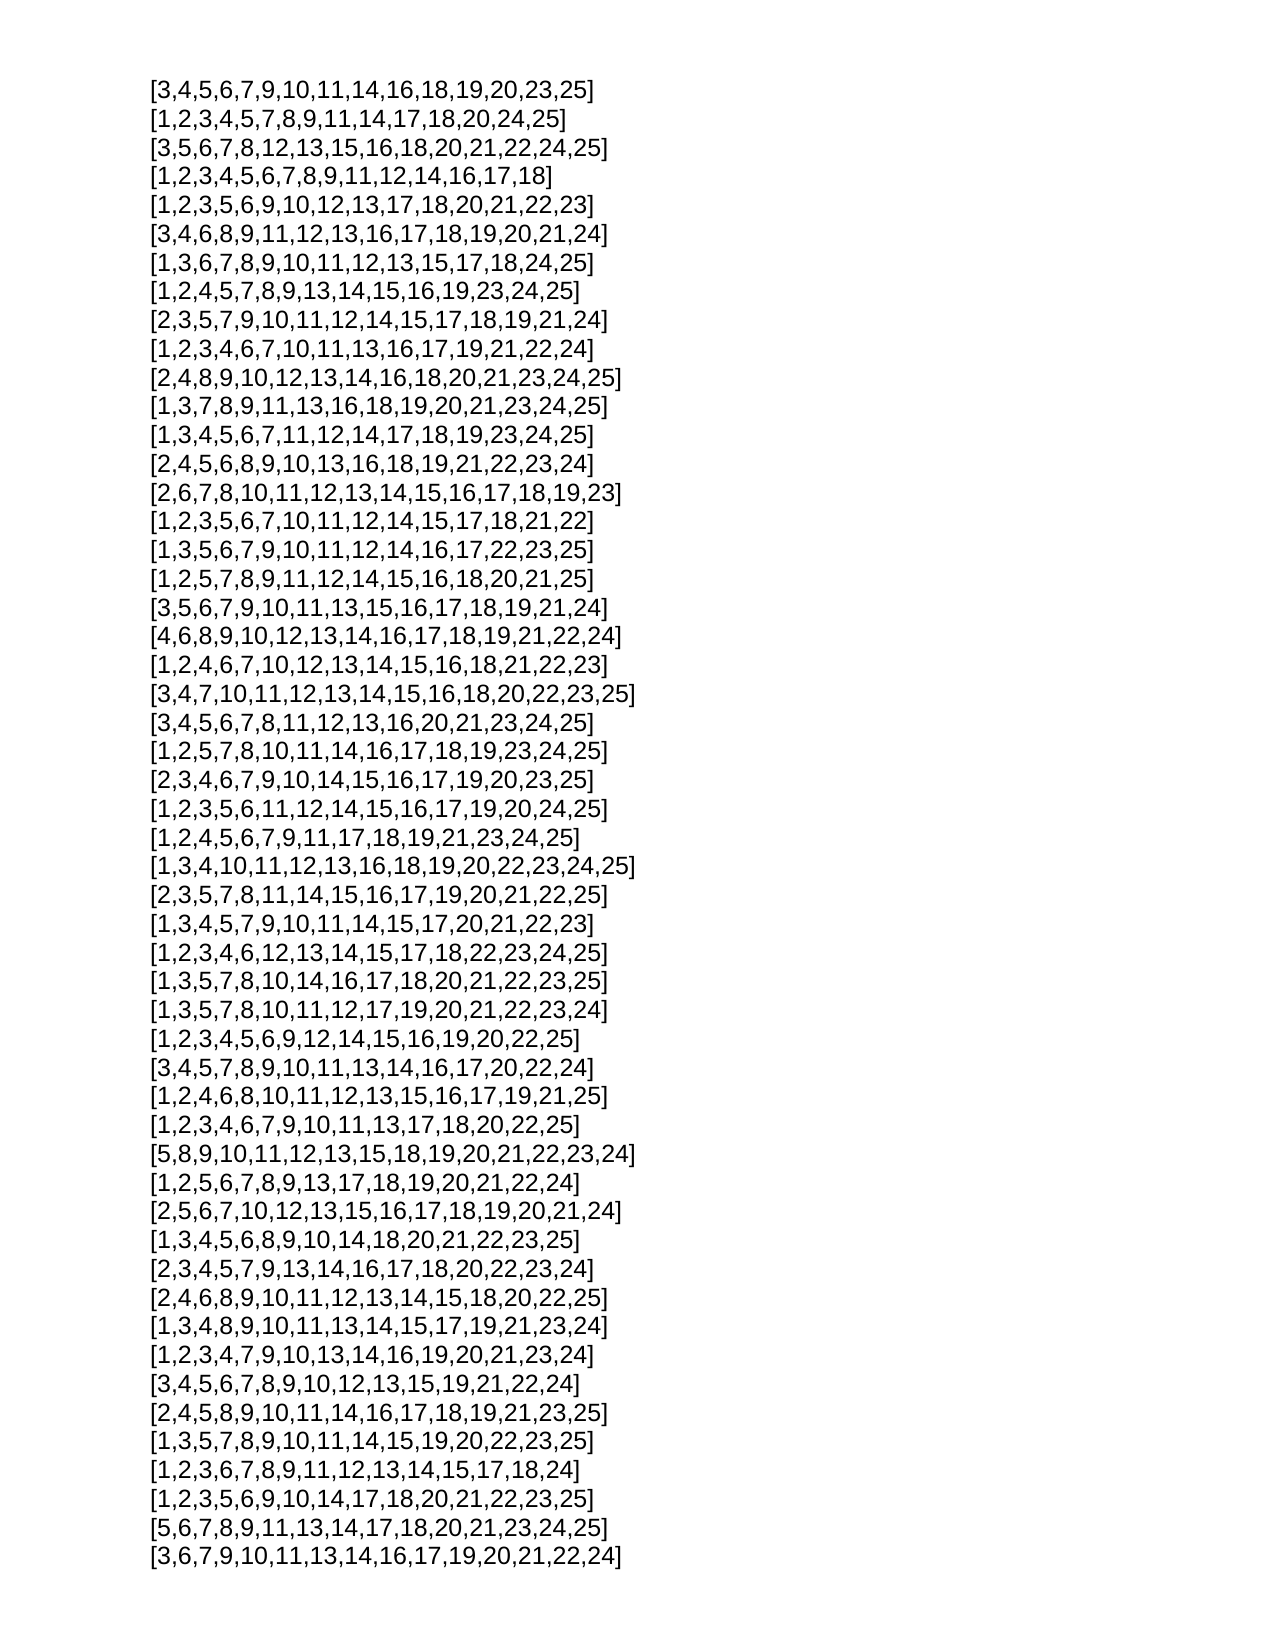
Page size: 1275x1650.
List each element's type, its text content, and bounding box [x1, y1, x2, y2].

text [1,2,3,5,6,7,10,11,12,14,15,17,18,21,22] [150, 506, 1125, 535]
text [1,2,3,4,5,7,8,9,11,14,17,18,20,24,25] [150, 104, 1125, 132]
text [1,2,3,4,7,9,10,13,14,16,19,20,21,23,24] [150, 1340, 1125, 1369]
text [1,2,3,4,6,7,10,11,13,16,17,19,21,22,24] [150, 334, 1125, 362]
text [2,3,5,7,8,11,14,15,16,17,19,20,21,22,25] [150, 880, 1125, 909]
text [4,6,8,9,10,12,13,14,16,17,18,19,21,22,24] [150, 621, 1125, 650]
text [2,4,8,9,10,12,13,14,16,18,20,21,23,24,25] [150, 362, 1125, 391]
text [1,2,5,7,8,10,11,14,16,17,18,19,23,24,25] [150, 736, 1125, 765]
text [1,3,4,10,11,12,13,16,18,19,20,22,23,24,25] [150, 851, 1125, 880]
text [1,2,3,5,6,11,12,14,15,16,17,19,20,24,25] [150, 794, 1125, 822]
text [2,3,4,6,7,9,10,14,15,16,17,19,20,23,25] [150, 765, 1125, 794]
text [1,3,4,5,6,8,9,10,14,18,20,21,22,23,25] [150, 1225, 1125, 1254]
text [2,5,6,7,10,12,13,15,16,17,18,19,20,21,24] [150, 1196, 1125, 1225]
text [3,4,6,8,9,11,12,13,16,17,18,19,20,21,24] [150, 219, 1125, 247]
text [5,8,9,10,11,12,13,15,18,19,20,21,22,23,24] [150, 1139, 1125, 1167]
text [1,3,7,8,9,11,13,16,18,19,20,21,23,24,25] [150, 391, 1125, 420]
text [1,2,3,4,5,6,7,8,9,11,12,14,16,17,18] [150, 161, 1125, 190]
text [1,3,5,7,8,10,14,16,17,18,20,21,22,23,25] [150, 966, 1125, 995]
text [3,5,6,7,8,12,13,15,16,18,20,21,22,24,25] [150, 132, 1125, 161]
text [5,6,7,8,9,11,13,14,17,18,20,21,23,24,25] [150, 1512, 1125, 1541]
text [1,3,4,5,7,9,10,11,14,15,17,20,21,22,23] [150, 909, 1125, 937]
text [1,2,3,4,6,7,9,10,11,13,17,18,20,22,25] [150, 1110, 1125, 1139]
text [1,2,3,5,6,9,10,12,13,17,18,20,21,22,23] [150, 190, 1125, 219]
text [3,5,6,7,9,10,11,13,15,16,17,18,19,21,24] [150, 592, 1125, 621]
text [3,4,5,6,7,9,10,11,14,16,18,19,20,23,25] [150, 75, 1125, 104]
text [3,4,7,10,11,12,13,14,15,16,18,20,22,23,25] [150, 679, 1125, 707]
text [3,4,5,7,8,9,10,11,13,14,16,17,20,22,24] [150, 1052, 1125, 1081]
text [1,3,6,7,8,9,10,11,12,13,15,17,18,24,25] [150, 247, 1125, 276]
text [1,2,3,6,7,8,9,11,12,13,14,15,17,18,24] [150, 1455, 1125, 1484]
text [1,2,3,4,6,12,13,14,15,17,18,22,23,24,25] [150, 937, 1125, 966]
text [2,4,5,6,8,9,10,13,16,18,19,21,22,23,24] [150, 449, 1125, 477]
text [1,3,5,7,8,9,10,11,14,15,19,20,22,23,25] [150, 1426, 1125, 1455]
text [1,2,4,5,6,7,9,11,17,18,19,21,23,24,25] [150, 822, 1125, 851]
text [1,2,5,6,7,8,9,13,17,18,19,20,21,22,24] [150, 1167, 1125, 1196]
text [2,3,4,5,7,9,13,14,16,17,18,20,22,23,24] [150, 1254, 1125, 1282]
text [2,6,7,8,10,11,12,13,14,15,16,17,18,19,23] [150, 477, 1125, 506]
text [2,3,5,7,9,10,11,12,14,15,17,18,19,21,24] [150, 305, 1125, 334]
text [2,4,5,8,9,10,11,14,16,17,18,19,21,23,25] [150, 1397, 1125, 1426]
text [1,3,5,7,8,10,11,12,17,19,20,21,22,23,24] [150, 995, 1125, 1024]
text [1,2,4,6,7,10,12,13,14,15,16,18,21,22,23] [150, 650, 1125, 679]
text [1,2,4,6,8,10,11,12,13,15,16,17,19,21,25] [150, 1081, 1125, 1110]
text [1,3,4,5,6,7,11,12,14,17,18,19,23,24,25] [150, 420, 1125, 449]
text [1,2,3,4,5,6,9,12,14,15,16,19,20,22,25] [150, 1024, 1125, 1052]
text [1,3,5,6,7,9,10,11,12,14,16,17,22,23,25] [150, 535, 1125, 564]
text [3,6,7,9,10,11,13,14,16,17,19,20,21,22,24] [150, 1541, 1125, 1570]
text [3,4,5,6,7,8,9,10,12,13,15,19,21,22,24] [150, 1369, 1125, 1397]
text [3,4,5,6,7,8,11,12,13,16,20,21,23,24,25] [150, 707, 1125, 736]
text [1,2,5,7,8,9,11,12,14,15,16,18,20,21,25] [150, 564, 1125, 592]
text [1,2,3,5,6,9,10,14,17,18,20,21,22,23,25] [150, 1484, 1125, 1512]
text [1,2,4,5,7,8,9,13,14,15,16,19,23,24,25] [150, 276, 1125, 305]
text [1,3,4,8,9,10,11,13,14,15,17,19,21,23,24] [150, 1311, 1125, 1340]
text [2,4,6,8,9,10,11,12,13,14,15,18,20,22,25] [150, 1282, 1125, 1311]
